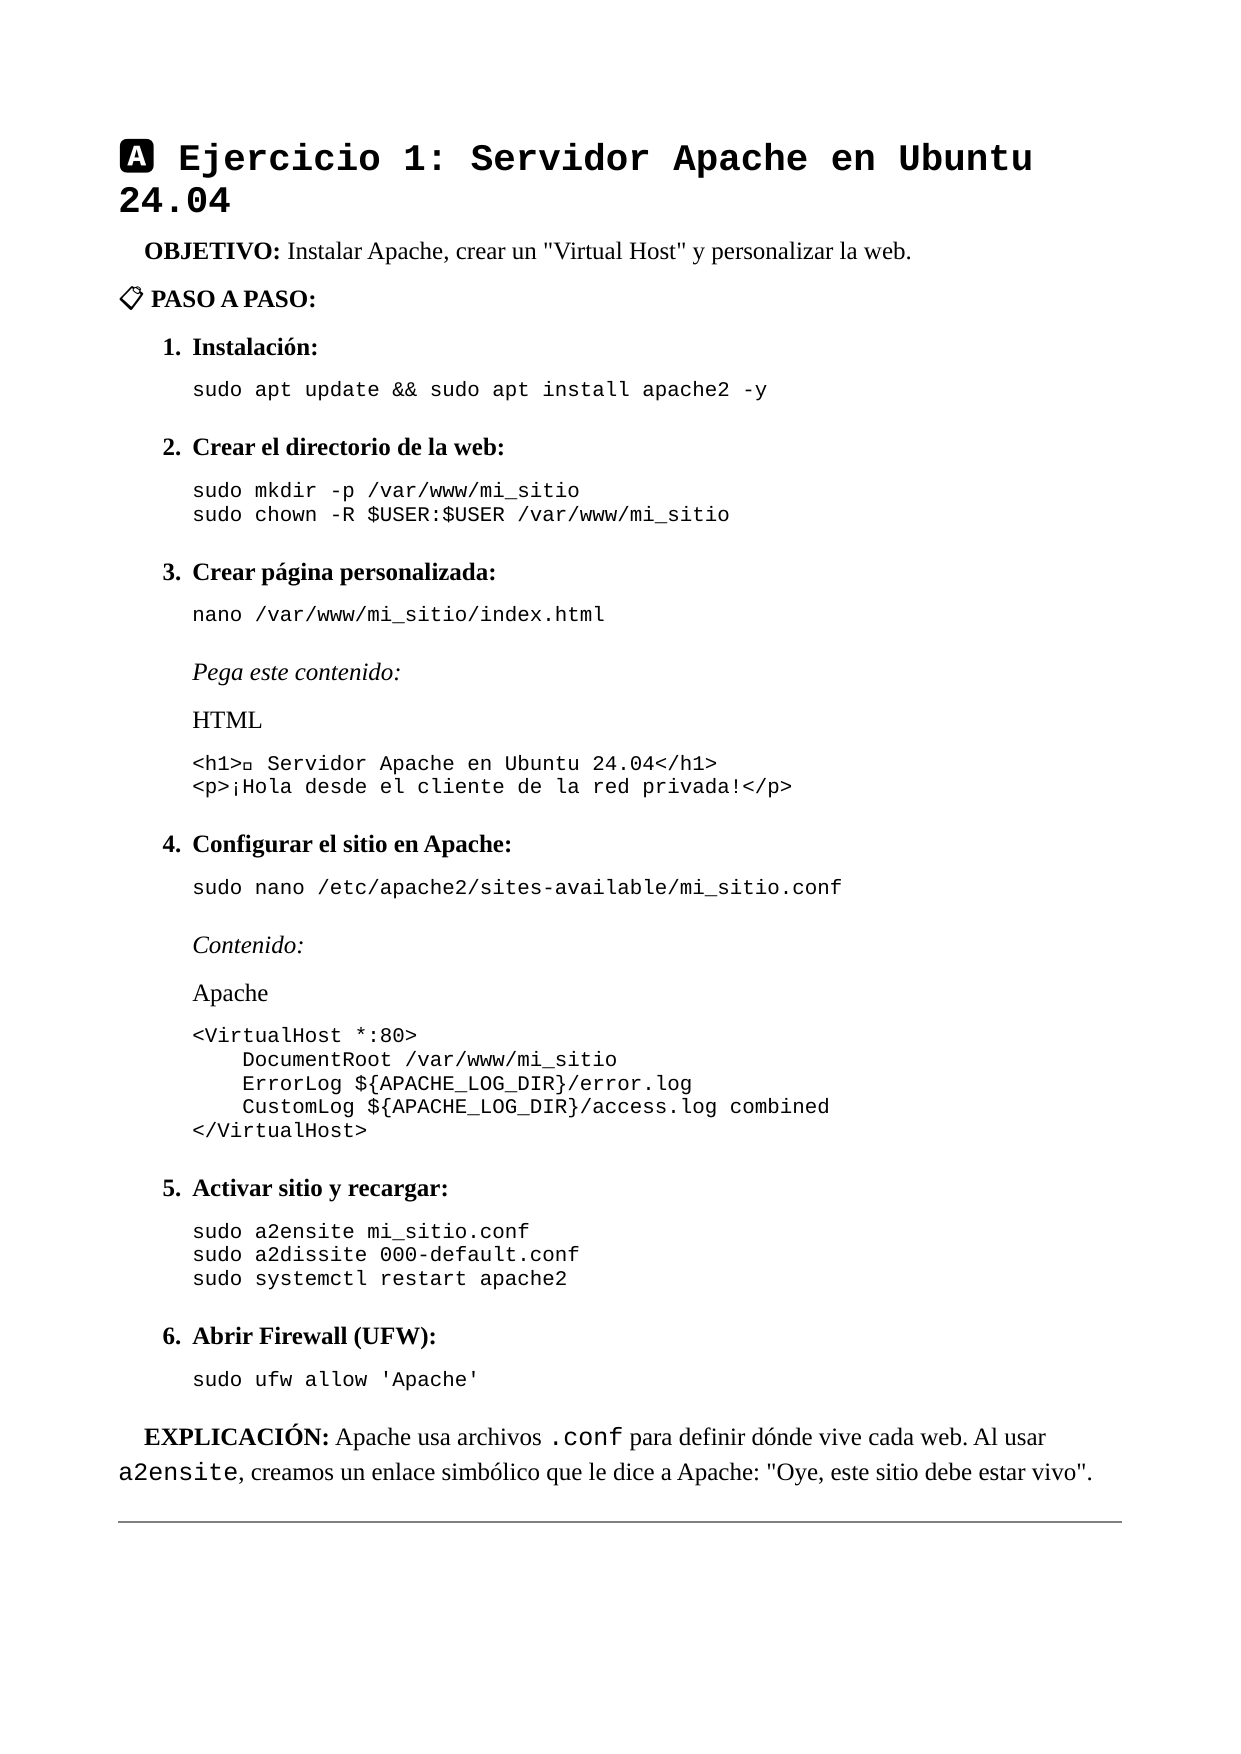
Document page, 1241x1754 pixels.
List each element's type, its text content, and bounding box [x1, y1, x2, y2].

list sudo systemctl restart apache2 [162, 1268, 1122, 1292]
list HTML [162, 705, 1122, 734]
list ErrorLog ${APACHE_LOG_DIR}/error.log [162, 1073, 1122, 1096]
list sudo a2dissite 000-default.conf [162, 1244, 1122, 1268]
list Activar sitio y recargar: [162, 1173, 1122, 1202]
list nano /var/www/mi_sitio/index.html [162, 604, 1122, 628]
text 🎯 OBJETIVO: Instalar Apache, crear un "Virtual Host" y personalizar la web. [118, 236, 1122, 265]
list sudo mkdir -p /var/www/mi_sitio [162, 480, 1122, 504]
list Crear el directorio de la web: [162, 432, 1122, 461]
text 💡 EXPLICACIÓN: Apache usa archivos .conf para definir dónde vive cada web. Al usar a2ensite, creamos un enlace simbólico que le dice a Apache: "Oye, este sitio debe estar vivo". [118, 1422, 1122, 1488]
text 📋 PASO A PASO: [118, 284, 1122, 313]
list Pega este contenido: [162, 657, 1122, 686]
list sudo chown -R $USER:$USER /var/www/mi_sitio [162, 504, 1122, 527]
list sudo a2ensite mi_sitio.conf [162, 1221, 1122, 1244]
list <h1>🚀 Servidor Apache en Ubuntu 24.04</h1> [162, 753, 1122, 776]
list sudo ufw allow 'Apache' [162, 1369, 1122, 1392]
list sudo nano /etc/apache2/sites-available/mi_sitio.conf [162, 877, 1122, 901]
list Contenido: [162, 930, 1122, 959]
list CustomLog ${APACHE_LOG_DIR}/access.log combined [162, 1096, 1122, 1120]
subtitle 🅰️ Ejercicio 1: Servidor Apache en Ubuntu 24.04 [118, 139, 1122, 224]
list Crear página personalizada: [162, 557, 1122, 586]
list Apache [162, 978, 1122, 1007]
list Abrir Firewall (UFW): [162, 1321, 1122, 1350]
list Instalación: [162, 332, 1122, 360]
list <p>¡Hola desde el cliente de la red privada!</p> [162, 776, 1122, 800]
list </VirtualHost> [162, 1120, 1122, 1144]
list Configurar el sitio en Apache: [162, 829, 1122, 858]
list DocumentRoot /var/www/mi_sitio [162, 1049, 1122, 1073]
list sudo apt update && sudo apt install apache2 -y [162, 379, 1122, 403]
list <VirtualHost *:80> [162, 1025, 1122, 1049]
